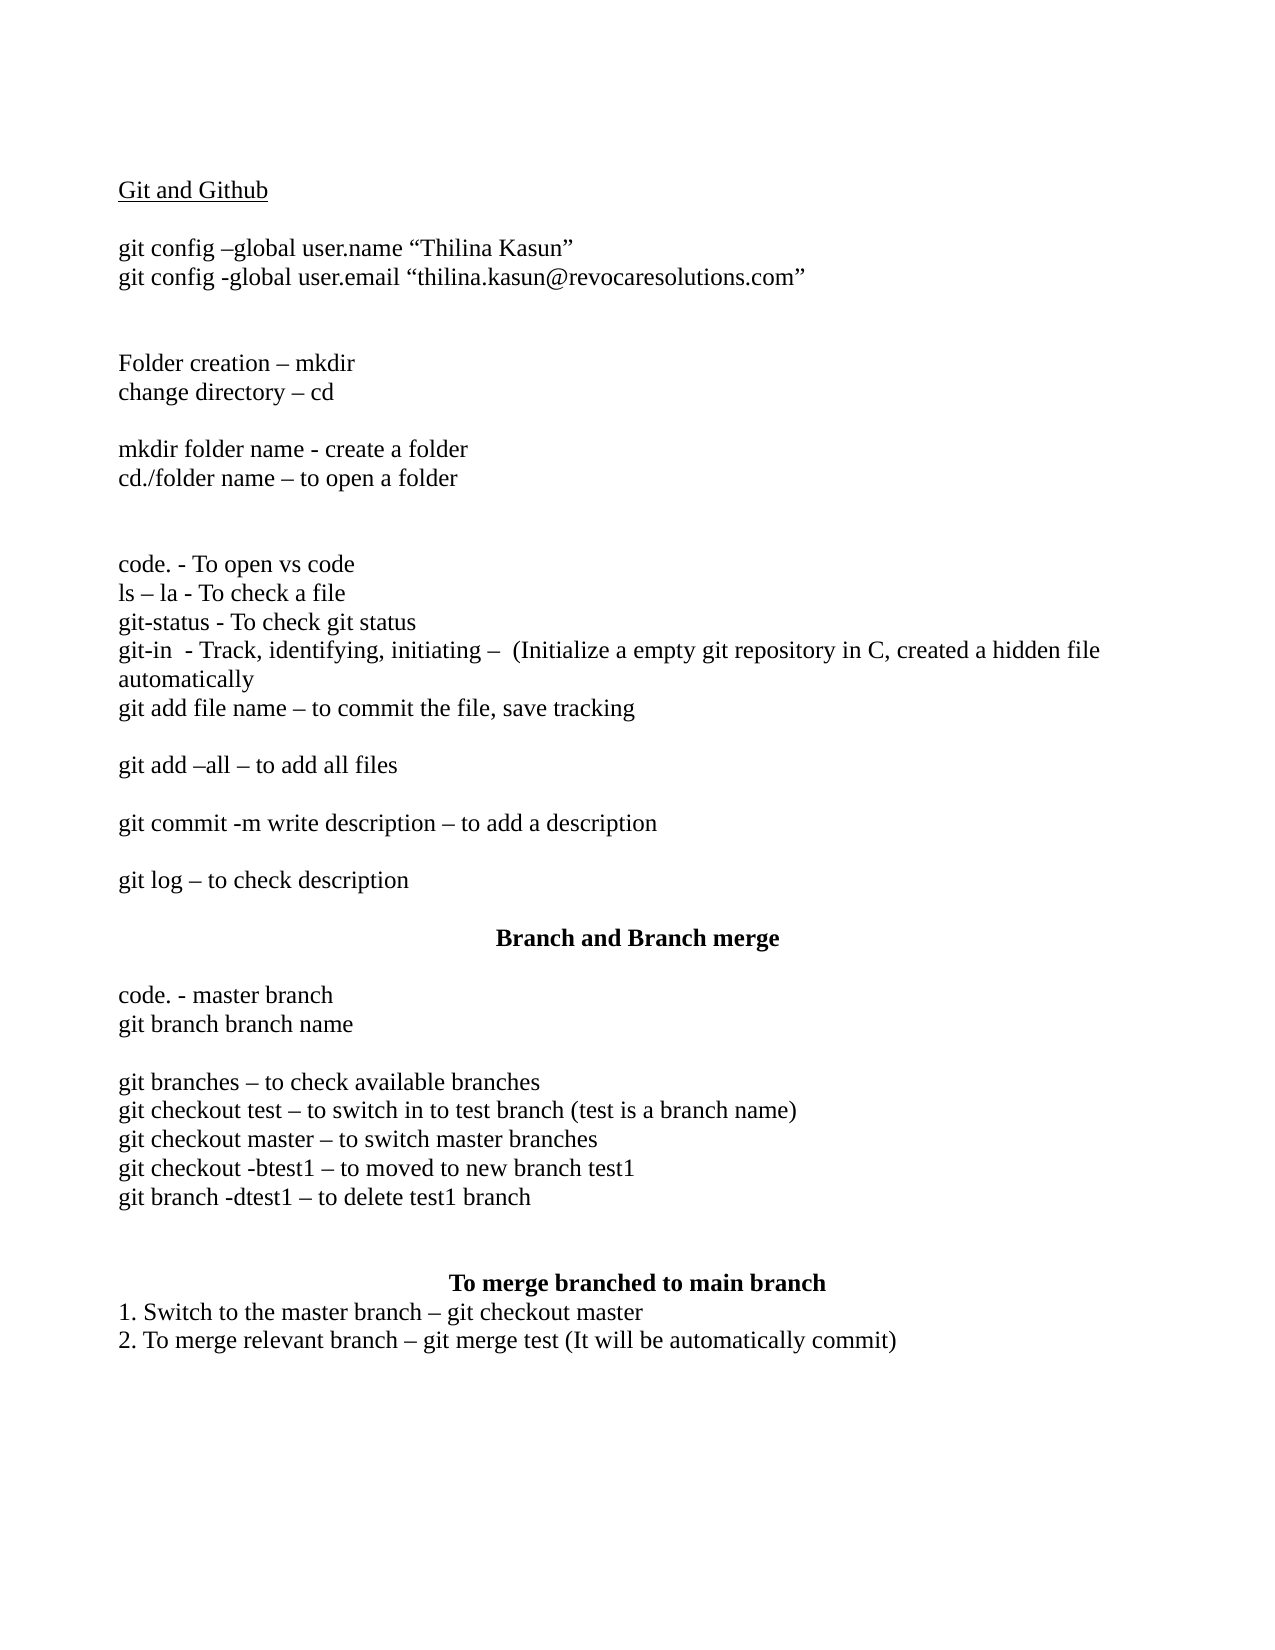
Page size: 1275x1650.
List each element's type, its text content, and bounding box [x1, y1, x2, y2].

text cd./folder name – to open a folder [118, 463, 1157, 492]
text git add file name – to commit the file, save tracking [118, 693, 1157, 722]
text code. - To open vs code [118, 549, 1157, 578]
text git checkout -btest1 – to moved to new branch test1 [118, 1153, 1157, 1182]
text code. - master branch [118, 981, 1157, 1009]
text git-status - To check git status [118, 607, 1157, 636]
text Folder creation – mkdir [118, 348, 1157, 377]
text git config -global user.email “thilina.kasun@revocaresolutions.com” [118, 262, 1157, 291]
text git commit -m write description – to add a description [118, 808, 1157, 837]
text git add –all – to add all files [118, 751, 1157, 779]
text git-in - Track, identifying, initiating – (Initialize a empty git repository in C, created a hidden file automatically [118, 636, 1157, 693]
text mkdir folder name - create a folder [118, 434, 1157, 463]
text Git and Github [118, 176, 1157, 204]
text git checkout test – to switch in to test branch (test is a branch name) [118, 1096, 1157, 1124]
text change directory – cd [118, 377, 1157, 406]
text git checkout master – to switch master branches [118, 1124, 1157, 1153]
text To merge branched to main branch [118, 1268, 1157, 1297]
text git branch -dtest1 – to delete test1 branch [118, 1182, 1157, 1211]
text git branch branch name [118, 1009, 1157, 1038]
text git config –global user.name “Thilina Kasun” [118, 233, 1157, 262]
text Branch and Branch merge [118, 923, 1157, 952]
text git branches – to check available branches [118, 1067, 1157, 1096]
text ls – la - To check a file [118, 578, 1157, 607]
text 2. To merge relevant branch – git merge test (It will be automatically commit) [118, 1326, 1157, 1354]
text 1. Switch to the master branch – git checkout master [118, 1297, 1157, 1326]
text git log – to check description [118, 866, 1157, 894]
